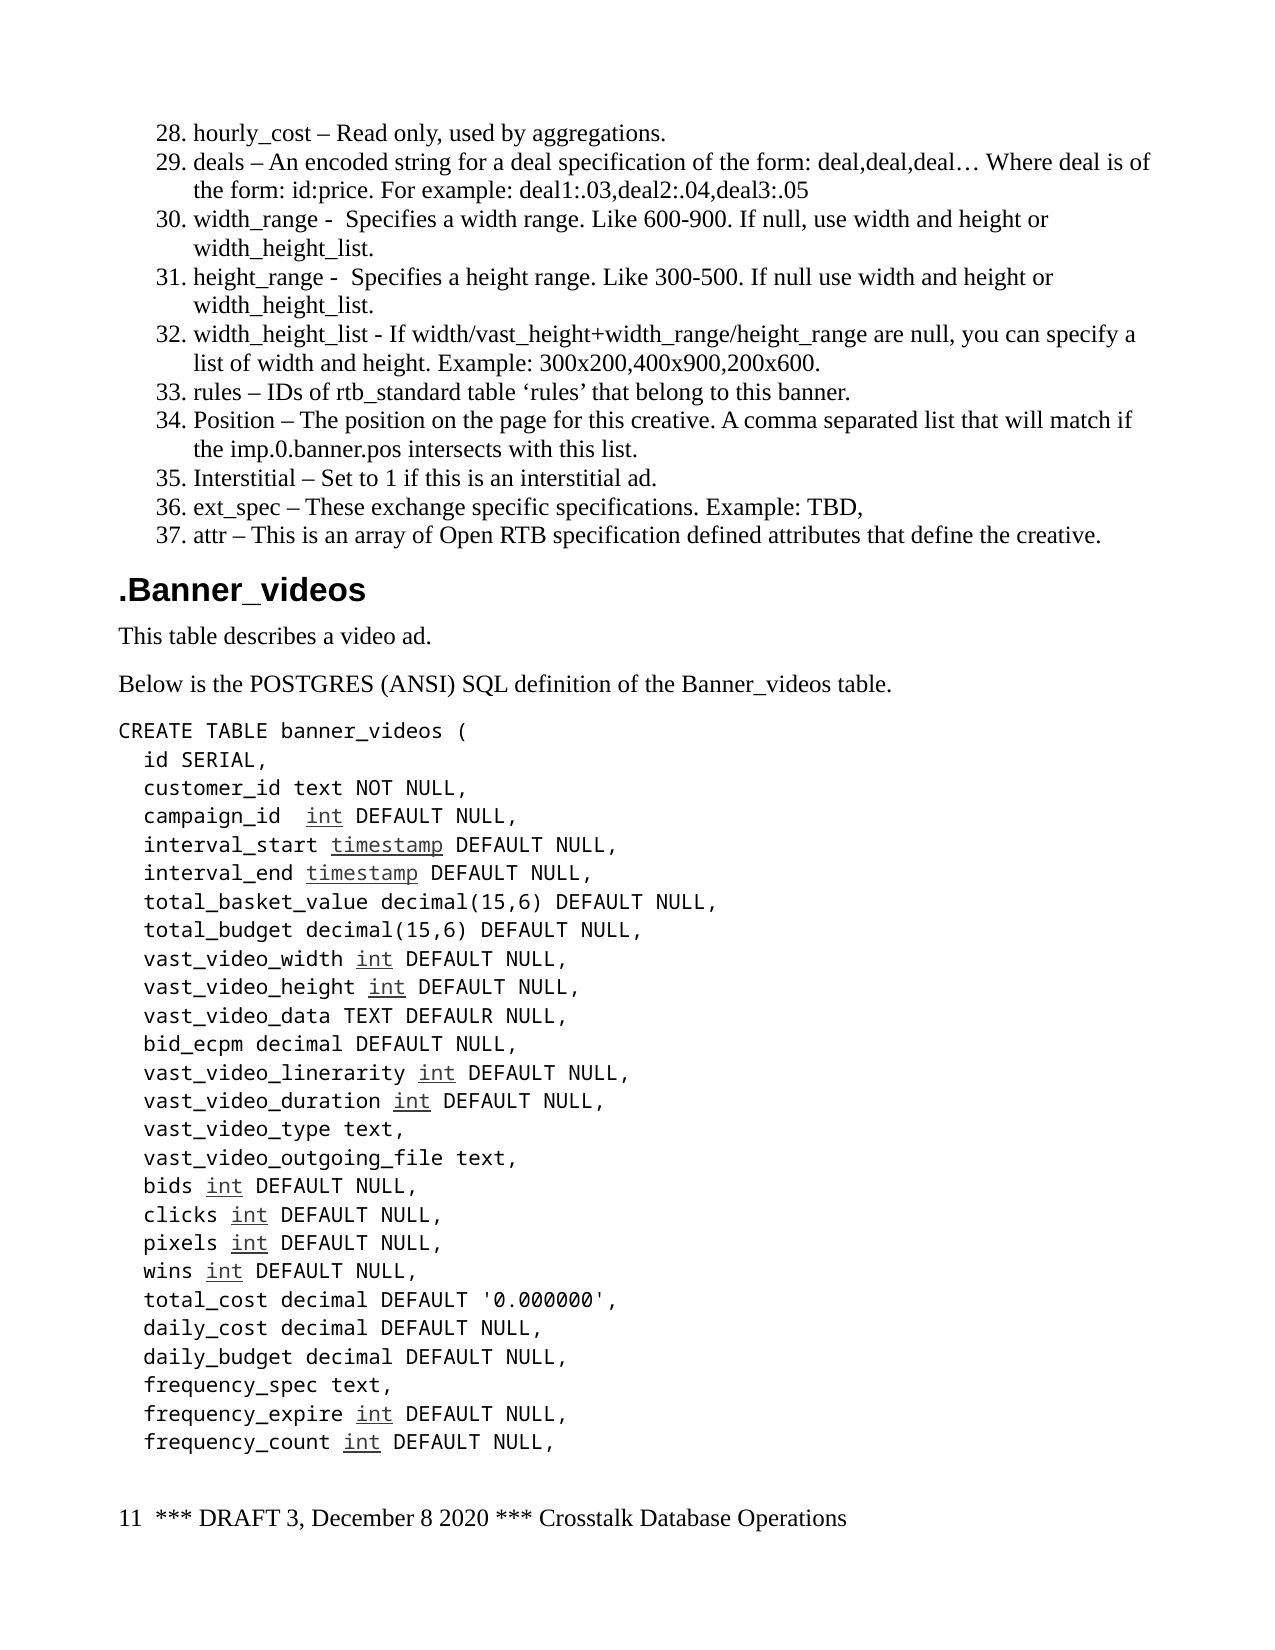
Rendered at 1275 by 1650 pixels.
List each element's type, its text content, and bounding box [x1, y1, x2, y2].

text bids int DEFAULT NULL, [118, 1171, 1157, 1200]
list Interstitial – Set to 1 if this is an interstitial ad. [156, 463, 1157, 492]
text frequency_count int DEFAULT NULL, [118, 1427, 1157, 1456]
list width_range - Specifies a width range. Like 600-900. If null, use width and height or width_height_list. [156, 204, 1157, 262]
text vast_video_width int DEFAULT NULL, [118, 944, 1157, 972]
list attr – This is an array of Open RTB specification defined attributes that define the creative. [156, 521, 1157, 549]
text id SERIAL, [118, 745, 1157, 773]
list ext_spec – These exchange specific specifications. Example: TBD, [156, 492, 1157, 521]
text vast_video_linerarity int DEFAULT NULL, [118, 1058, 1157, 1086]
text campaign_id int DEFAULT NULL, [118, 802, 1157, 830]
text customer_id text NOT NULL, [118, 773, 1157, 802]
text daily_cost decimal DEFAULT NULL, [118, 1313, 1157, 1342]
list hourly_cost – Read only, used by aggregations. [156, 118, 1157, 147]
text clicks int DEFAULT NULL, [118, 1200, 1157, 1228]
text frequency_expire int DEFAULT NULL, [118, 1399, 1157, 1427]
text Below is the POSTGRES (ANSI) SQL definition of the Banner_videos table. [118, 669, 1157, 697]
text vast_video_data TEXT DEFAULR NULL, [118, 1001, 1157, 1029]
text vast_video_outgoing_file text, [118, 1143, 1157, 1171]
text pixels int DEFAULT NULL, [118, 1228, 1157, 1257]
text interval_start timestamp DEFAULT NULL, [118, 830, 1157, 858]
list width_height_list - If width/vast_height+width_range/height_range are null, you can specify a list of width and height. Example: 300x200,400x900,200x600. [156, 319, 1157, 377]
list height_range - Specifies a height range. Like 300-500. If null use width and height or width_height_list. [156, 262, 1157, 319]
text total_basket_value decimal(15,6) DEFAULT NULL, [118, 887, 1157, 915]
text CREATE TABLE banner_videos ( [118, 716, 1157, 745]
text interval_end timestamp DEFAULT NULL, [118, 858, 1157, 887]
subtitle Banner_videos [118, 570, 1157, 609]
text vast_video_type text, [118, 1114, 1157, 1143]
list deals – An encoded string for a deal specification of the form: deal,deal,deal… Where deal is of the form: id:price. For example: deal1:.03,deal2:.04,deal3:.05 [156, 147, 1157, 204]
text total_budget decimal(15,6) DEFAULT NULL, [118, 915, 1157, 944]
text This table describes a video ad. [118, 621, 1157, 650]
text vast_video_height int DEFAULT NULL, [118, 972, 1157, 1001]
text frequency_spec text, [118, 1370, 1157, 1399]
list rules – IDs of rtb_standard table ‘rules’ that belong to this banner. [156, 377, 1157, 406]
text total_cost decimal DEFAULT '0.000000', [118, 1285, 1157, 1313]
text wins int DEFAULT NULL, [118, 1257, 1157, 1285]
text daily_budget decimal DEFAULT NULL, [118, 1342, 1157, 1370]
text bid_ecpm decimal DEFAULT NULL, [118, 1029, 1157, 1058]
list Position – The position on the page for this creative. A comma separated list that will match if the imp.0.banner.pos intersects with this list. [156, 406, 1157, 463]
text vast_video_duration int DEFAULT NULL, [118, 1086, 1157, 1114]
